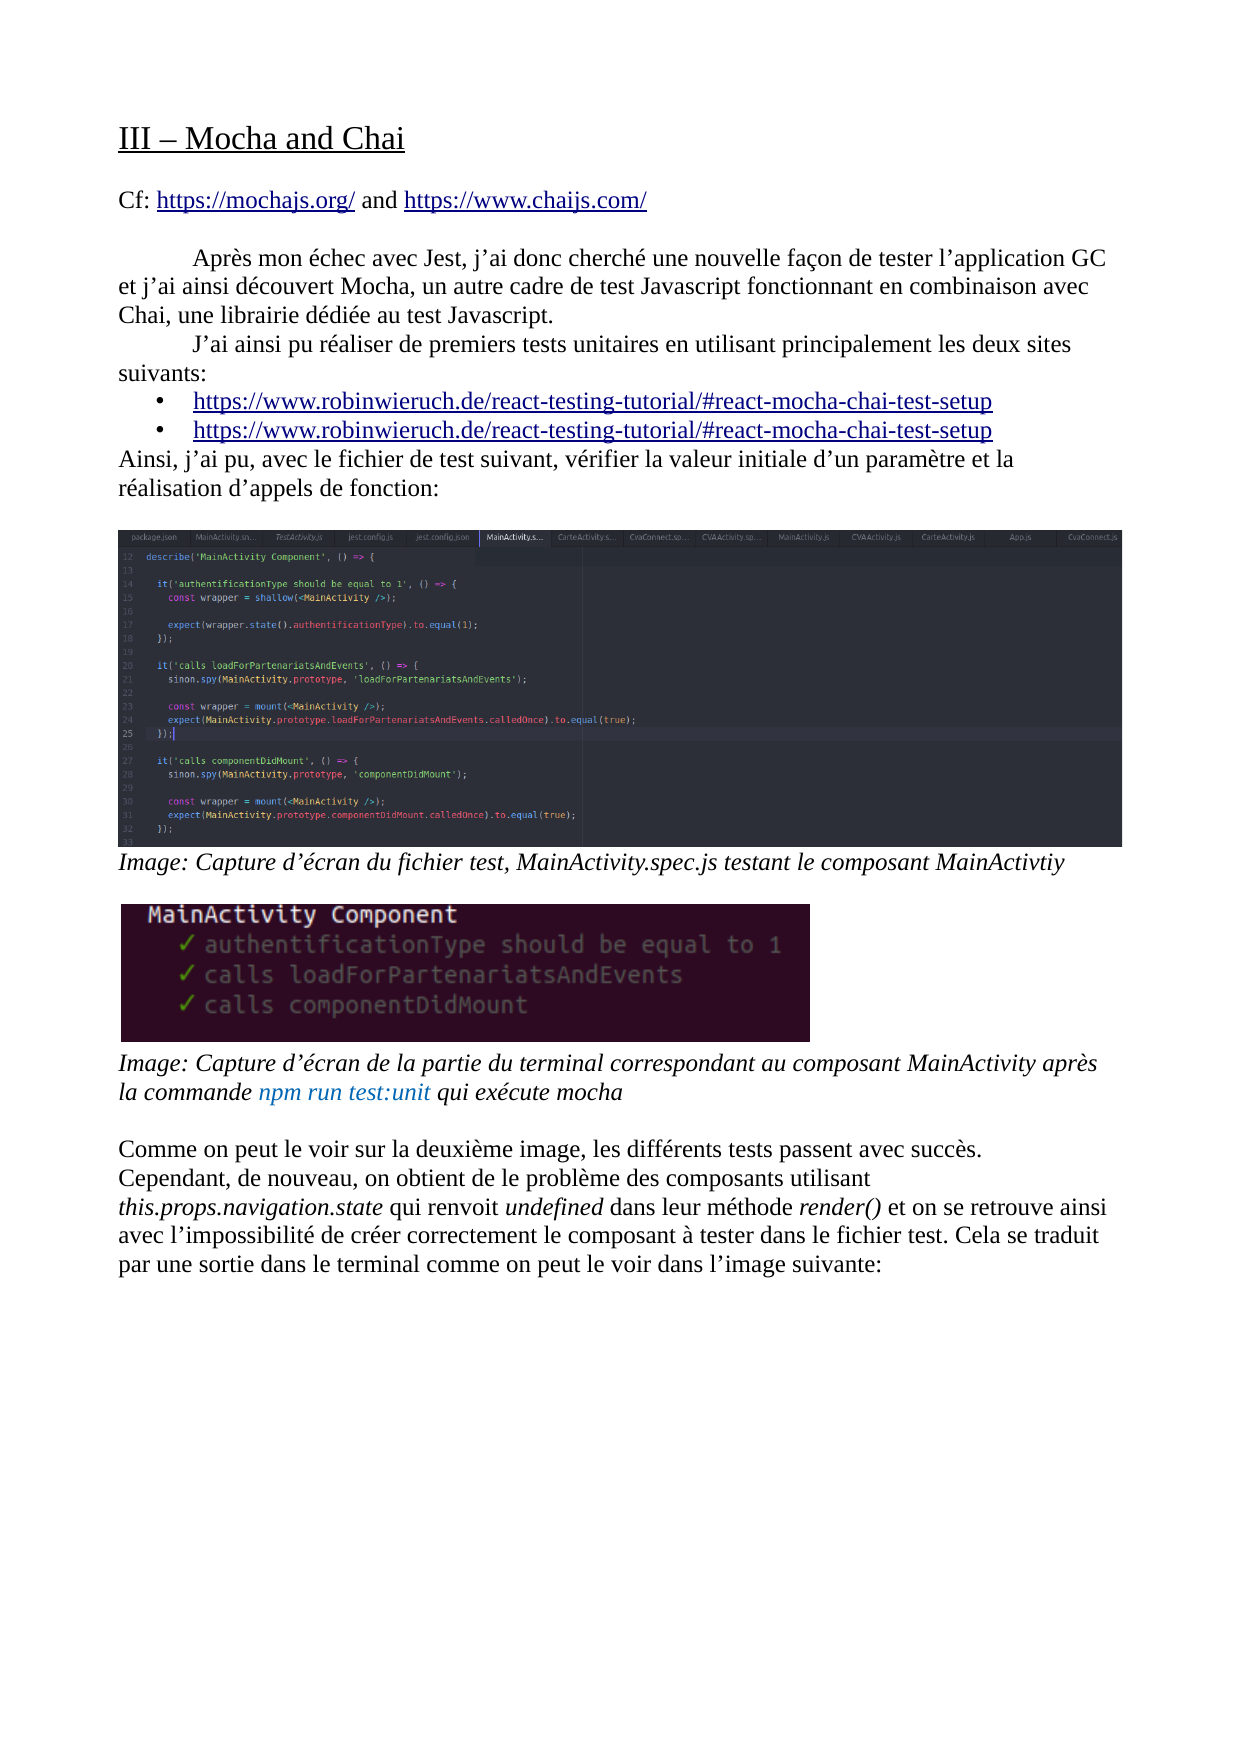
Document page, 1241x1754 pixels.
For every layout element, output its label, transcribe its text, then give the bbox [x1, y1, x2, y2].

text Image: Capture d’écran de la partie du terminal correspondant au composant MainActivity après la commande npm run test:unit qui exécute mocha [118, 1048, 1122, 1105]
list https://www.robinwieruch.de/react-testing-tutorial/#react-mocha-chai-test-setup [156, 386, 1122, 415]
picture [121, 904, 810, 1042]
text Image: Capture d’écran du fichier test, MainActivity.spec.js testant le composant MainActivtiy [118, 847, 1122, 875]
list https://www.robinwieruch.de/react-testing-tutorial/#react-mocha-chai-test-setup [156, 415, 1122, 444]
text Ainsi, j’ai pu, avec le fichier de test suivant, vérifier la valeur initiale d’un paramètre et la réalisation d’appels de fonction: [118, 444, 1122, 501]
text III – Mocha and Chai [118, 118, 1122, 156]
text Comme on peut le voir sur la deuxième image, les différents tests passent avec succès. [118, 1134, 1122, 1163]
text Cf: https://mochajs.org/ and https://www.chaijs.com/ [118, 185, 1122, 214]
text J’ai ainsi pu réaliser de premiers tests unitaires en utilisant principalement les deux sites suivants: [118, 329, 1122, 386]
text Cependant, de nouveau, on obtient de le problème des composants utilisant this.props.navigation.state qui renvoit undefined dans leur méthode render() et on se retrouve ainsi avec l’impossibilité de créer correctement le composant à tester dans le fichier test. Cela se traduit par une sortie dans le terminal comme on peut le voir dans l’image suivante: [118, 1163, 1122, 1278]
picture [118, 530, 1123, 847]
text Après mon échec avec Jest, j’ai donc cherché une nouvelle façon de tester l’application GC et j’ai ainsi découvert Mocha, un autre cadre de test Javascript fonctionnant en combinaison avec Chai, une librairie dédiée au test Javascript. [118, 243, 1122, 329]
